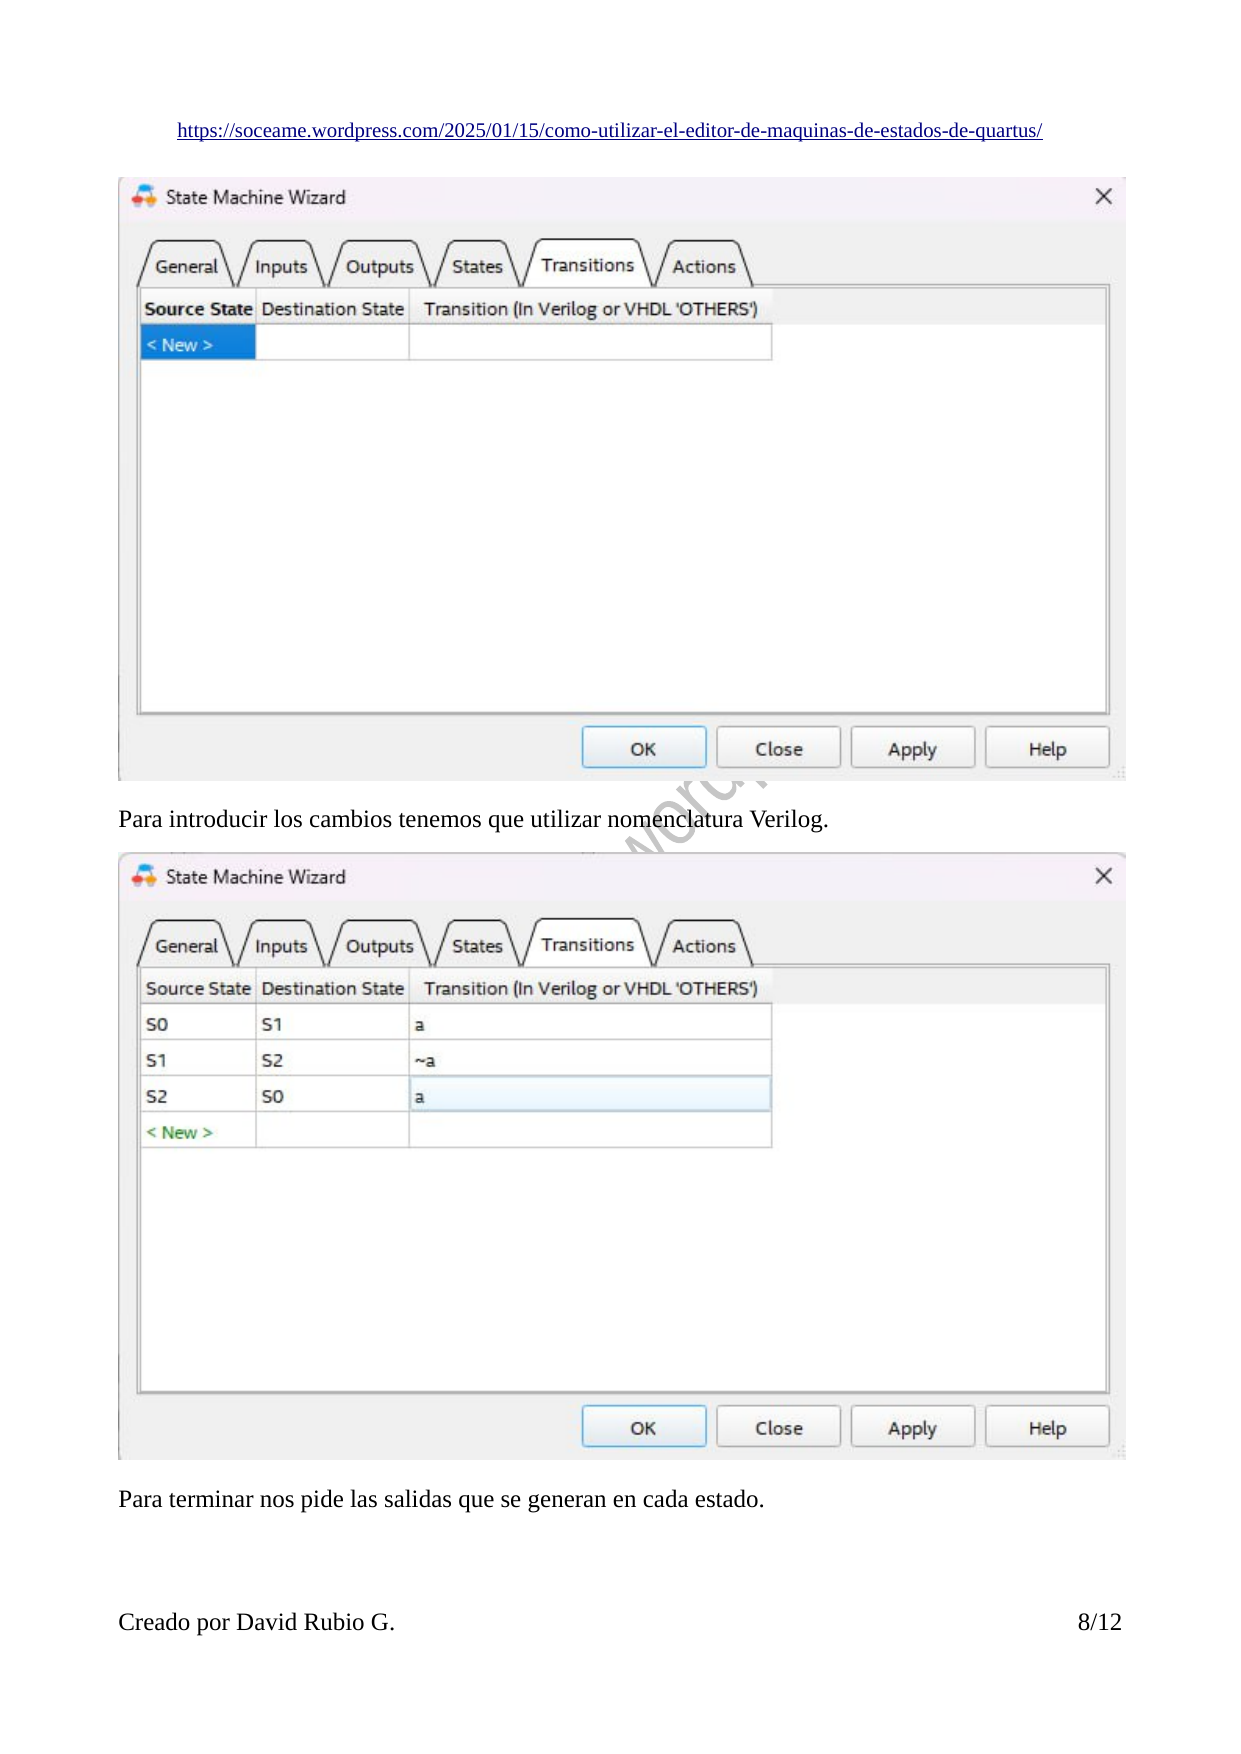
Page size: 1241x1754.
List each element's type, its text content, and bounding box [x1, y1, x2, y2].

text Para introducir los cambios tenemos que utilizar nomenclatura Verilog. [118, 804, 660, 833]
picture [118, 177, 1126, 781]
text Para introducir los cambios tenemos que utilizar nomenclatura Verilog. [695, 804, 1122, 833]
picture [118, 852, 1126, 1460]
text Para terminar nos pide las salidas que se generan en cada estado. [118, 1484, 1122, 1513]
